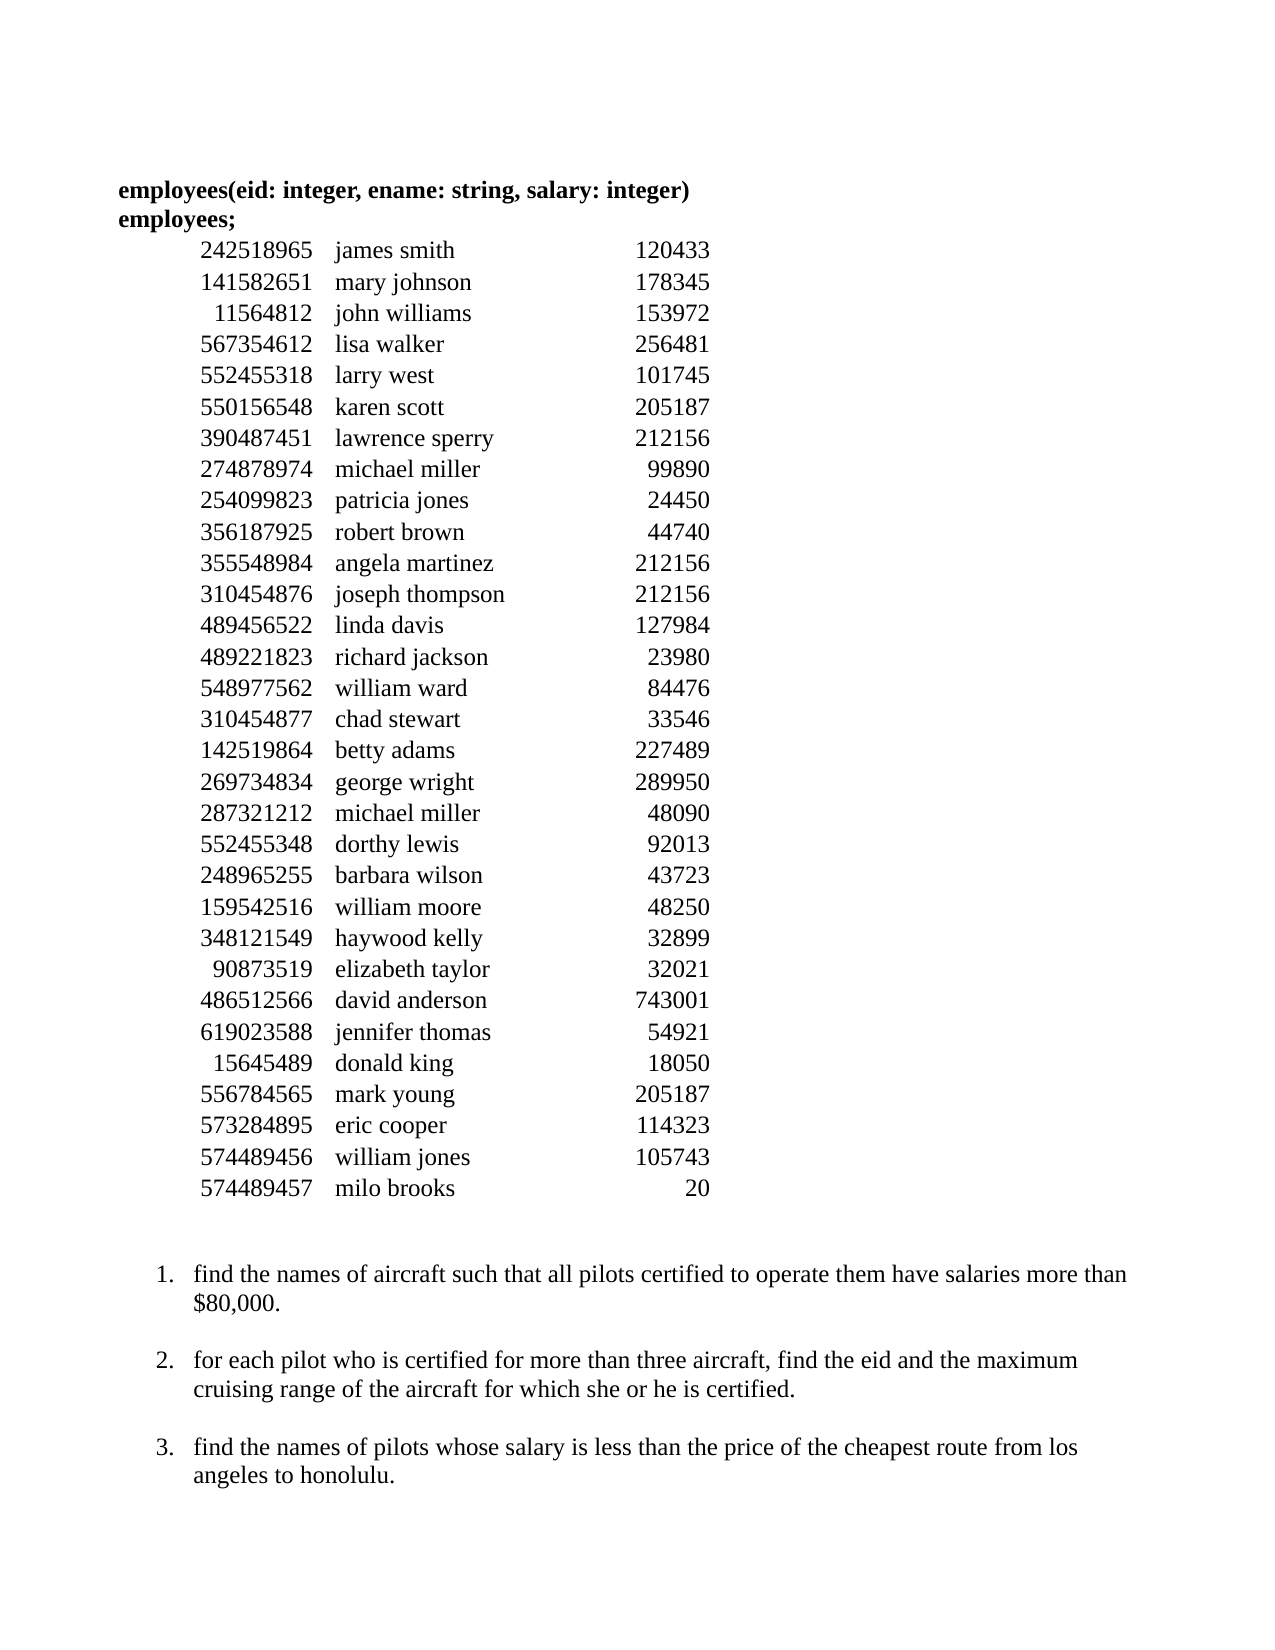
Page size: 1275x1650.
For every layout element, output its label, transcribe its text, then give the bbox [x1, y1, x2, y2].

table_cell 574489457 [117, 1171, 324, 1202]
table_cell patricia jones [324, 483, 577, 514]
table_cell michael miller [324, 452, 577, 483]
table_cell 48250 [577, 889, 721, 921]
table_cell 289950 [577, 764, 721, 796]
table_cell betty adams [324, 733, 577, 764]
table_cell milo brooks [324, 1171, 577, 1202]
table_cell 574489456 [117, 1139, 324, 1171]
table_cell 227489 [577, 733, 721, 764]
table_cell 212156 [577, 577, 721, 608]
table_cell 33546 [577, 702, 721, 733]
table_cell jennifer thomas [324, 1014, 577, 1046]
table_cell 205187 [577, 1077, 721, 1108]
table_cell 32899 [577, 921, 721, 952]
table_cell 178345 [577, 264, 721, 296]
table_cell 20 [577, 1171, 721, 1202]
table_cell william moore [324, 889, 577, 921]
table_cell 567354612 [117, 327, 324, 358]
table_cell haywood kelly [324, 921, 577, 952]
table_cell william jones [324, 1139, 577, 1171]
table_cell michael miller [324, 796, 577, 827]
table_cell barbara wilson [324, 858, 577, 889]
table_cell 212156 [577, 421, 721, 452]
table_cell 15645489 [117, 1046, 324, 1077]
table_cell 114323 [577, 1108, 721, 1139]
table_cell 48090 [577, 796, 721, 827]
table_cell eric cooper [324, 1108, 577, 1139]
table_cell 489221823 [117, 639, 324, 671]
table_cell 90873519 [117, 952, 324, 983]
list find the names of aircraft such that all pilots certified to operate them have salaries more than $80,000. [156, 1259, 1157, 1317]
table_cell 310454877 [117, 702, 324, 733]
table_header 242518965 [117, 233, 324, 264]
table_cell karen scott [324, 389, 577, 421]
table_cell 552455318 [117, 358, 324, 389]
table_cell 153972 [577, 296, 721, 327]
table_cell 105743 [577, 1139, 721, 1171]
table_cell larry west [324, 358, 577, 389]
table_cell robert brown [324, 514, 577, 546]
text employees(eid: integer, ename: string, salary: integer) [118, 176, 1157, 204]
table_cell 269734834 [117, 764, 324, 796]
table_cell george wright [324, 764, 577, 796]
table_header james smith [324, 233, 577, 264]
table_cell 99890 [577, 452, 721, 483]
table_cell elizabeth taylor [324, 952, 577, 983]
table_cell dorthy lewis [324, 827, 577, 858]
table_header 120433 [577, 233, 721, 264]
table_cell 92013 [577, 827, 721, 858]
table_cell mark young [324, 1077, 577, 1108]
table_cell 619023588 [117, 1014, 324, 1046]
table_cell 159542516 [117, 889, 324, 921]
table_cell john williams [324, 296, 577, 327]
table_cell 548977562 [117, 671, 324, 702]
table_cell mary johnson [324, 264, 577, 296]
table_cell 256481 [577, 327, 721, 358]
table_cell 54921 [577, 1014, 721, 1046]
table_cell 18050 [577, 1046, 721, 1077]
table_cell lisa walker [324, 327, 577, 358]
table_cell 556784565 [117, 1077, 324, 1108]
table_cell chad stewart [324, 702, 577, 733]
table_cell 254099823 [117, 483, 324, 514]
table_cell 43723 [577, 858, 721, 889]
text employees; [118, 204, 1157, 233]
table_cell 205187 [577, 389, 721, 421]
table_cell 101745 [577, 358, 721, 389]
table_cell linda davis [324, 608, 577, 639]
table_cell william ward [324, 671, 577, 702]
table_cell david anderson [324, 983, 577, 1014]
table_cell 356187925 [117, 514, 324, 546]
table_cell 84476 [577, 671, 721, 702]
table_cell 743001 [577, 983, 721, 1014]
table_cell 287321212 [117, 796, 324, 827]
table_cell 23980 [577, 639, 721, 671]
table_cell 127984 [577, 608, 721, 639]
table_cell donald king [324, 1046, 577, 1077]
table_cell 24450 [577, 483, 721, 514]
table_cell angela martinez [324, 546, 577, 577]
table_cell 390487451 [117, 421, 324, 452]
table_cell joseph thompson [324, 577, 577, 608]
table_cell 489456522 [117, 608, 324, 639]
table_cell 552455348 [117, 827, 324, 858]
table_cell 212156 [577, 546, 721, 577]
table_cell 355548984 [117, 546, 324, 577]
table_cell 142519864 [117, 733, 324, 764]
table_cell 274878974 [117, 452, 324, 483]
table_cell 44740 [577, 514, 721, 546]
table_cell 310454876 [117, 577, 324, 608]
table_cell 573284895 [117, 1108, 324, 1139]
table_cell 32021 [577, 952, 721, 983]
table_cell 141582651 [117, 264, 324, 296]
table_cell 248965255 [117, 858, 324, 889]
table_cell 11564812 [117, 296, 324, 327]
list find the names of pilots whose salary is less than the price of the cheapest route from los angeles to honolulu. [156, 1432, 1157, 1489]
table_cell 550156548 [117, 389, 324, 421]
table_cell lawrence sperry [324, 421, 577, 452]
table_cell 486512566 [117, 983, 324, 1014]
table_cell richard jackson [324, 639, 577, 671]
table_cell 348121549 [117, 921, 324, 952]
list for each pilot who is certified for more than three aircraft, find the eid and the maximum cruising range of the aircraft for which she or he is certified. [156, 1346, 1157, 1403]
